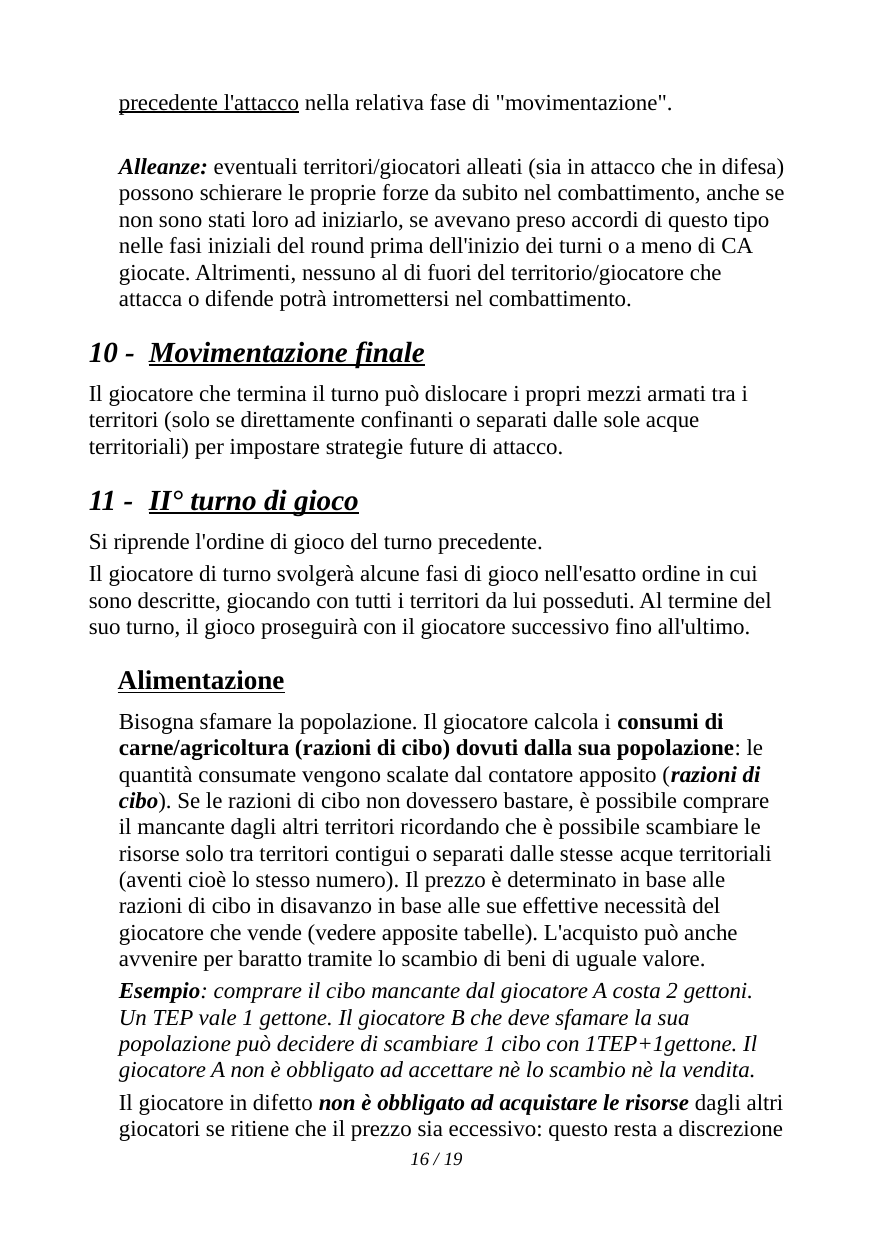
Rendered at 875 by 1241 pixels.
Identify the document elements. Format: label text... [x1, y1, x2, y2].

text Bisogna sfamare la popolazione. Il giocatore calcola i consumi di carne/agricoltura (razioni di cibo) dovuti dalla sua popolazione: le quantità consumate vengono scalate dal contatore apposito (razioni di cibo). Se le razioni di cibo non dovessero bastare, è possibile comprare il mancante dagli altri territori ricordando che è possibile scambiare le risorse solo tra territori contigui o separati dalle stesse acque territoriali (aventi cioè lo stesso numero). Il prezzo è determinato in base alle razioni di cibo in disavanzo in base alle sue effettive necessità del giocatore che vende (vedere apposite tabelle). L'acquisto può anche avvenire per baratto tramite lo scambio di beni di uguale valore. [119, 708, 786, 971]
subtitle Movimentazione finale [88, 335, 786, 368]
text Il giocatore che termina il turno può dislocare i propri mezzi armati tra i territori (solo se direttamente confinanti o separati dalle sole acque territoriali) per impostare strategie future di attacco. [88, 380, 786, 459]
text precedente l'attacco nella relativa fase di "movimentazione". [119, 88, 786, 115]
text Il giocatore in difetto non è obbligato ad acquistare le risorse dagli altri giocatori se ritiene che il prezzo sia eccessivo: questo resta a discrezione [119, 1089, 786, 1141]
text Alleanze: eventuali territori/giocatori alleati (sia in attacco che in difesa) possono schierare le proprie forze da subito nel combattimento, anche se non sono stati loro ad iniziarlo, se avevano preso accordi di questo tipo nelle fasi iniziali del round prima dell'inizio dei turni o a meno di CA giocate. Altrimenti, nessuno al di fuori del territorio/giocatore che attacca o difende potrà intromettersi nel combattimento. [119, 153, 786, 311]
text Il giocatore di turno svolgerà alcune fasi di gioco nell'esatto ordine in cui sono descritte, giocando con tutti i territori da lui posseduti. Al termine del suo turno, il gioco proseguirà con il giocatore successivo fino all'ultimo. [88, 561, 786, 639]
subtitle Alimentazione [117, 664, 786, 696]
subtitle II° turno di gioco [88, 483, 786, 516]
text Si riprende l'ordine di gioco del turno precedente. [88, 528, 786, 554]
text Esempio: comprare il cibo mancante dal giocatore A costa 2 gettoni. Un TEP vale 1 gettone. Il giocatore B che deve sfamare la sua popolazione può decidere di scambiare 1 cibo con 1TEP+1gettone. Il giocatore A non è obbligato ad accettare nè lo scambio nè la vendita. [119, 977, 786, 1083]
